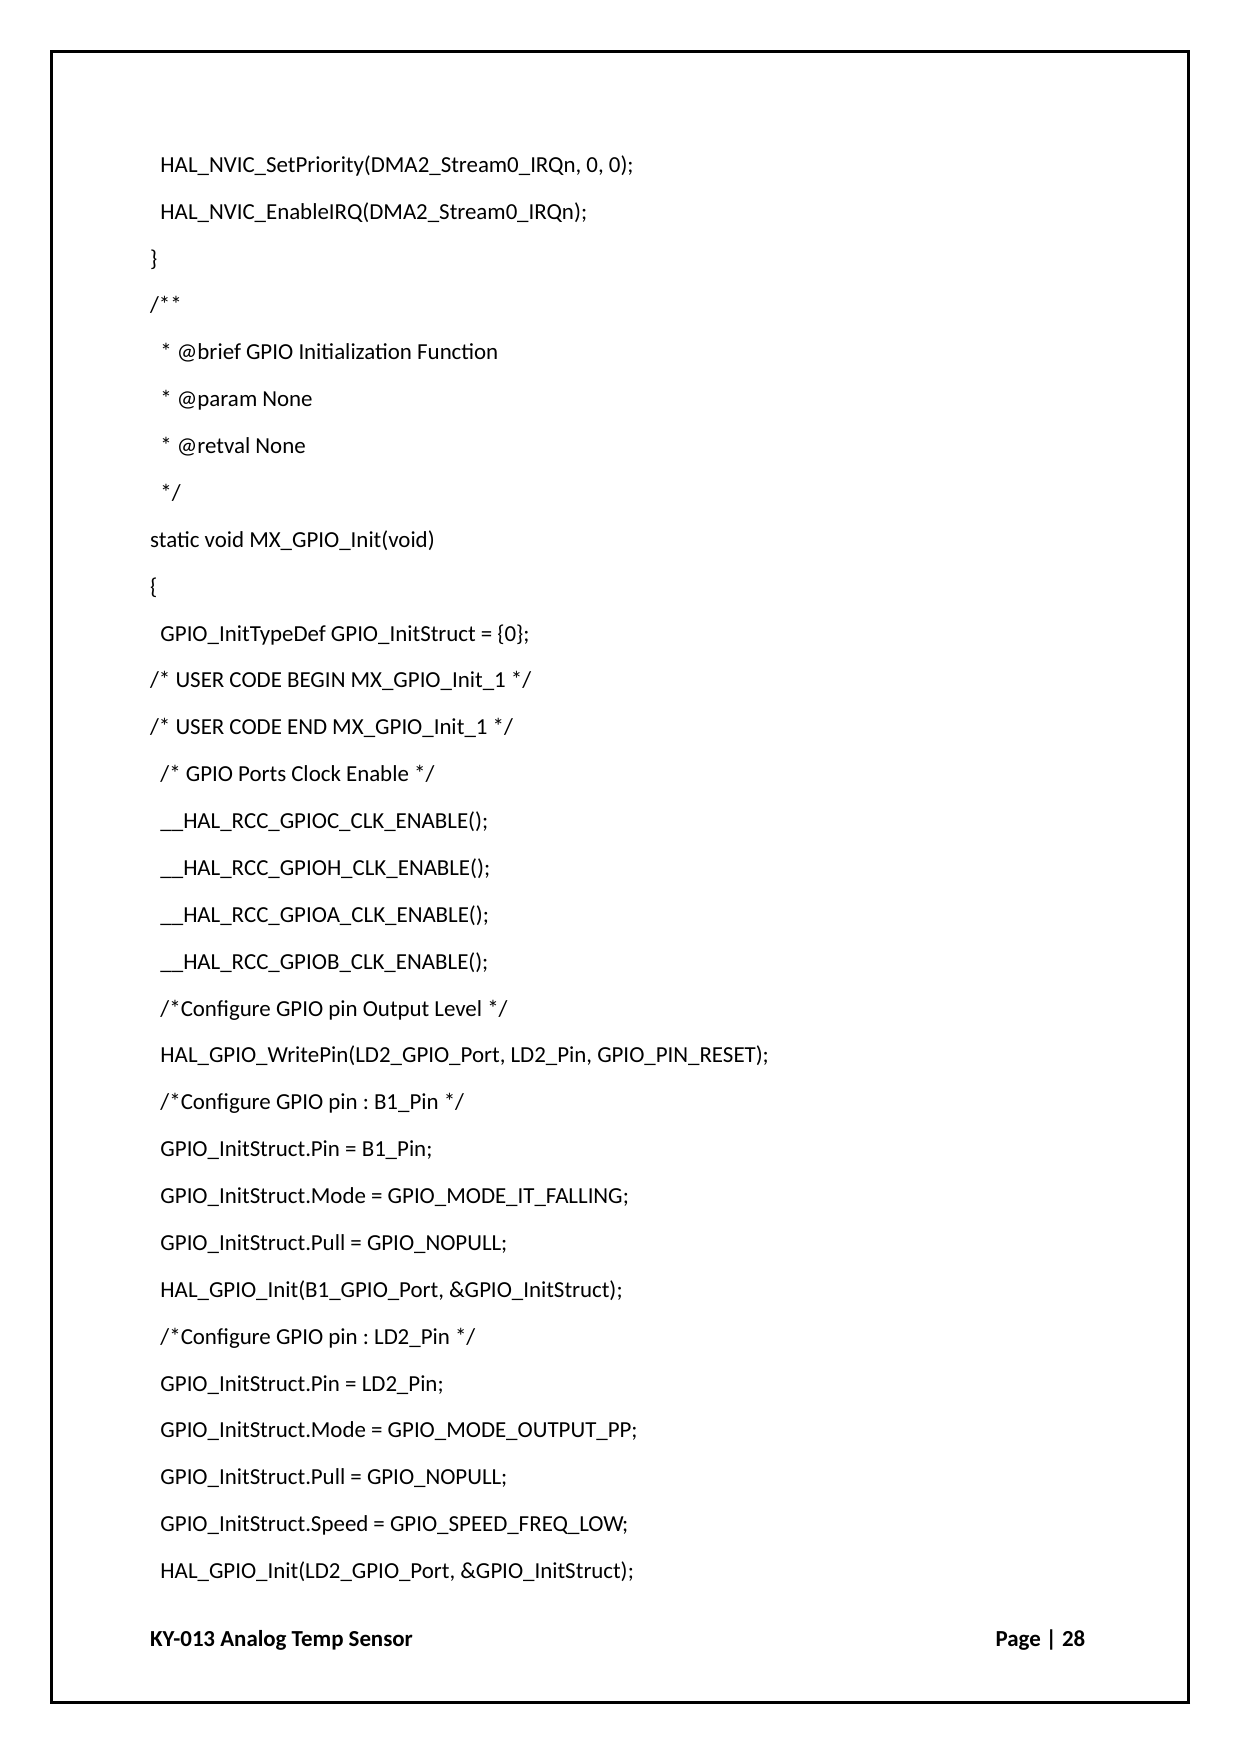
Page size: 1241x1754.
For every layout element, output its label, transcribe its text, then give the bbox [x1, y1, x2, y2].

text __HAL_RCC_GPIOH_CLK_ENABLE(); [150, 853, 1090, 881]
text { [150, 572, 1090, 600]
text /*Configure GPIO pin : B1_Pin */ [150, 1087, 1090, 1116]
text } [150, 244, 1090, 272]
text HAL_GPIO_Init(LD2_GPIO_Port, &GPIO_InitStruct); [150, 1556, 1090, 1584]
text GPIO_InitStruct.Pin = LD2_Pin; [150, 1369, 1090, 1397]
text __HAL_RCC_GPIOC_CLK_ENABLE(); [150, 806, 1090, 834]
text GPIO_InitStruct.Pull = GPIO_NOPULL; [150, 1228, 1090, 1256]
text * @param None [150, 384, 1090, 412]
text * @brief GPIO Initialization Function [150, 337, 1090, 366]
text HAL_GPIO_WritePin(LD2_GPIO_Port, LD2_Pin, GPIO_PIN_RESET); [150, 1041, 1090, 1069]
text GPIO_InitTypeDef GPIO_InitStruct = {0}; [150, 619, 1090, 647]
text /* GPIO Ports Clock Enable */ [150, 759, 1090, 787]
text /*Configure GPIO pin : LD2_Pin */ [150, 1322, 1090, 1350]
text GPIO_InitStruct.Pull = GPIO_NOPULL; [150, 1462, 1090, 1491]
text GPIO_InitStruct.Mode = GPIO_MODE_OUTPUT_PP; [150, 1416, 1090, 1444]
text /*Configure GPIO pin Output Level */ [150, 994, 1090, 1022]
text */ [150, 478, 1090, 506]
text /* USER CODE BEGIN MX_GPIO_Init_1 */ [150, 666, 1090, 694]
text static void MX_GPIO_Init(void) [150, 525, 1090, 553]
text __HAL_RCC_GPIOA_CLK_ENABLE(); [150, 900, 1090, 928]
text GPIO_InitStruct.Speed = GPIO_SPEED_FREQ_LOW; [150, 1509, 1090, 1537]
text HAL_GPIO_Init(B1_GPIO_Port, &GPIO_InitStruct); [150, 1275, 1090, 1303]
text HAL_NVIC_SetPriority(DMA2_Stream0_IRQn, 0, 0); [150, 150, 1090, 178]
text HAL_NVIC_EnableIRQ(DMA2_Stream0_IRQn); [150, 197, 1090, 225]
text GPIO_InitStruct.Pin = B1_Pin; [150, 1134, 1090, 1162]
text __HAL_RCC_GPIOB_CLK_ENABLE(); [150, 947, 1090, 975]
text /** [150, 291, 1090, 319]
text /* USER CODE END MX_GPIO_Init_1 */ [150, 712, 1090, 741]
text GPIO_InitStruct.Mode = GPIO_MODE_IT_FALLING; [150, 1181, 1090, 1209]
text * @retval None [150, 431, 1090, 459]
